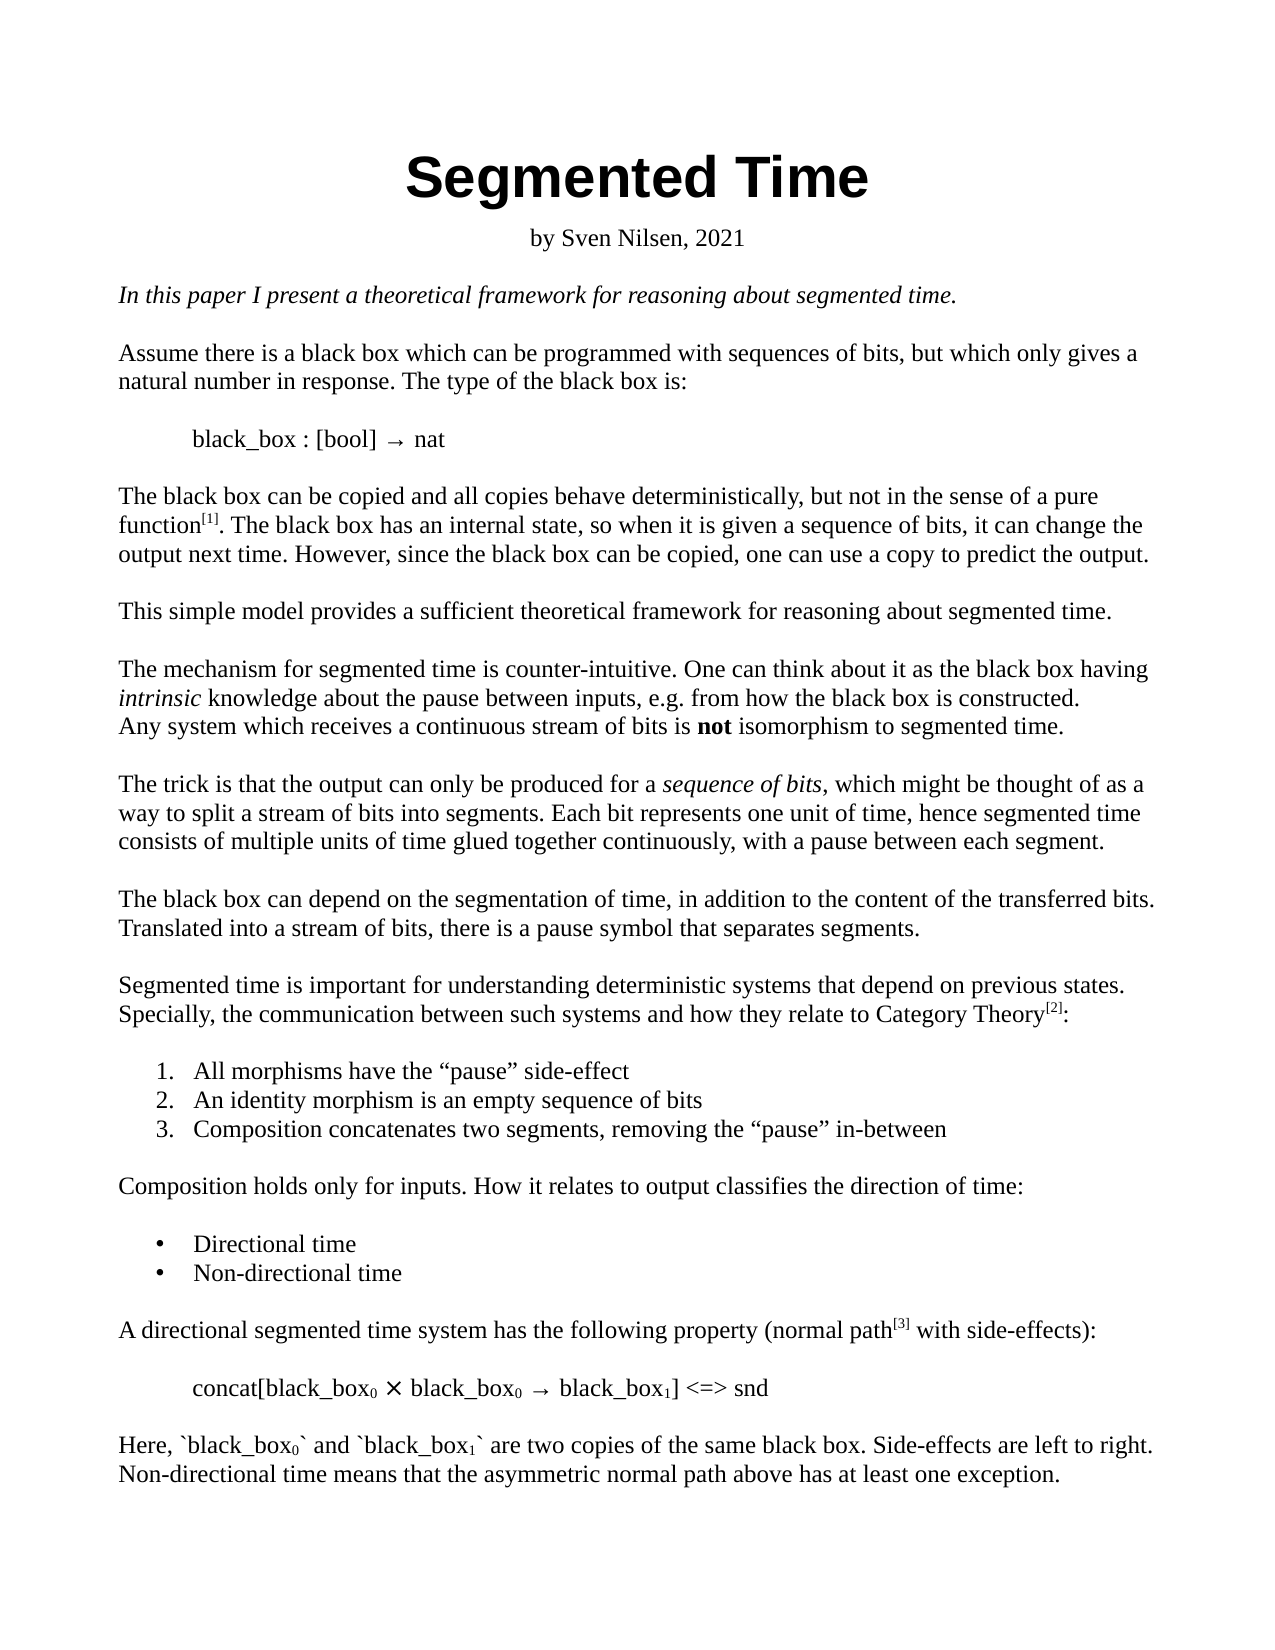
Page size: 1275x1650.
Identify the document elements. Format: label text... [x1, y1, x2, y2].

text by Sven Nilsen, 2021 [118, 223, 1157, 251]
text This simple model provides a sufficient theoretical framework for reasoning about segmented time. [118, 596, 1157, 625]
text black_box : [bool] → nat [118, 424, 1157, 453]
text Segmented time is important for understanding deterministic systems that depend on previous states. Specially, the communication between such systems and how they relate to Category Theory[2]: [118, 970, 1157, 1028]
text Translated into a stream of bits, there is a pause symbol that separates segments. [118, 913, 1157, 941]
list Non-directional time [156, 1258, 1157, 1286]
text Assume there is a black box which can be programmed with sequences of bits, but which only gives a natural number in response. The type of the black box is: [118, 338, 1157, 395]
text Composition holds only for inputs. How it relates to output classifies the direction of time: [118, 1171, 1157, 1200]
text In this paper I present a theoretical framework for reasoning about segmented time. [118, 280, 1157, 309]
text concat[black_box0 ⨯ black_box0 → black_box1] <=> snd [118, 1373, 1157, 1401]
title Segmented Time [118, 143, 1157, 210]
text Here, `black_box0` and `black_box1` are two copies of the same black box. Side-effects are left to right. Non-directional time means that the asymmetric normal path above has at least one exception. [118, 1430, 1157, 1488]
list Directional time [156, 1229, 1157, 1258]
text A directional segmented time system has the following property (normal path[3] with side-effects): [118, 1315, 1157, 1344]
list All morphisms have the “pause” side-effect [156, 1056, 1157, 1085]
text The black box can be copied and all copies behave deterministically, but not in the sense of a pure function[1]. The black box has an internal state, so when it is given a sequence of bits, it can change the output next time. However, since the black box can be copied, one can use a copy to predict the output. [118, 481, 1157, 568]
text The mechanism for segmented time is counter-intuitive. One can think about it as the black box having intrinsic knowledge about the pause between inputs, e.g. from how the black box is constructed. [118, 654, 1157, 711]
text Any system which receives a continuous stream of bits is not isomorphism to segmented time. [118, 711, 1157, 740]
list Composition concatenates two segments, removing the “pause” in-between [156, 1114, 1157, 1143]
text The trick is that the output can only be produced for a sequence of bits, which might be thought of as a way to split a stream of bits into segments. Each bit represents one unit of time, hence segmented time consists of multiple units of time glued together continuously, with a pause between each segment. [118, 769, 1157, 855]
text The black box can depend on the segmentation of time, in addition to the content of the transferred bits. [118, 884, 1157, 913]
list An identity morphism is an empty sequence of bits [156, 1085, 1157, 1114]
